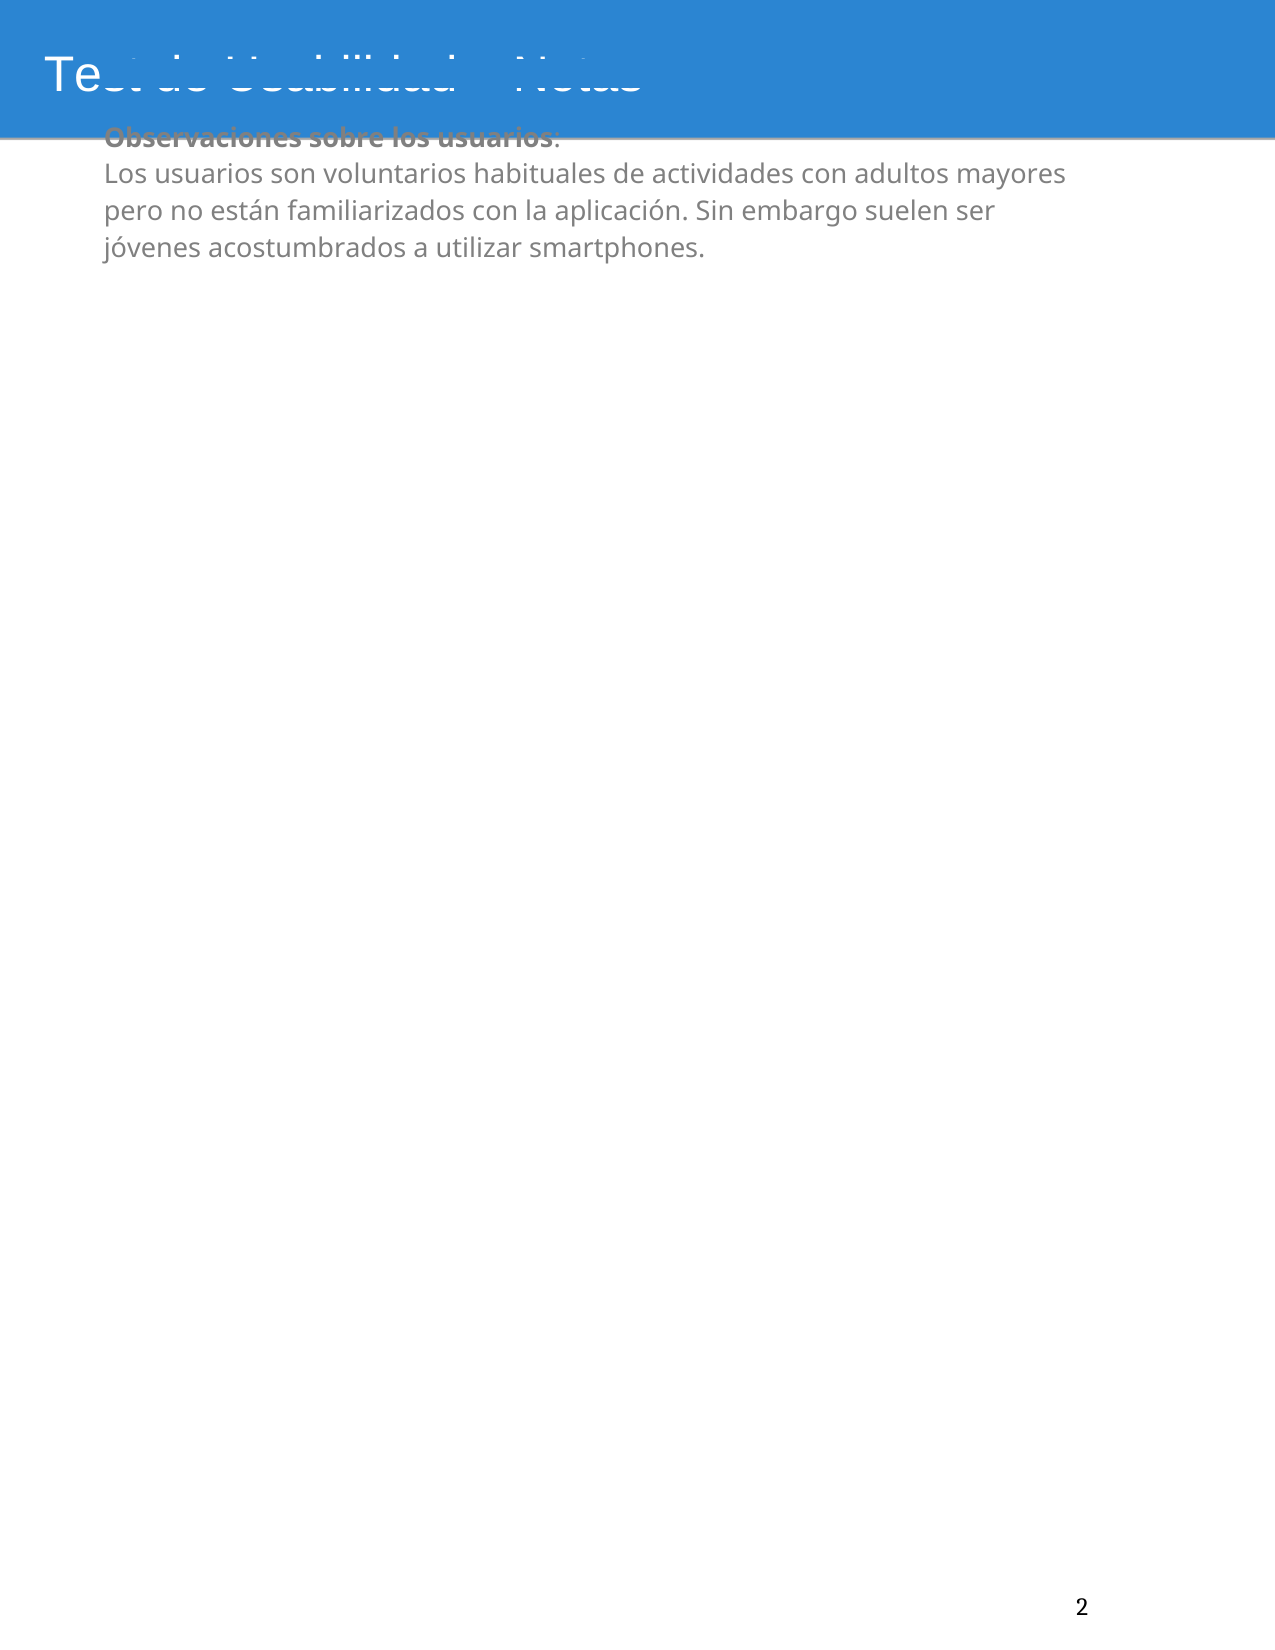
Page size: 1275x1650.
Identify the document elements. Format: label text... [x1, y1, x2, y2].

text Los usuarios son voluntarios habituales de actividades con adultos mayores pero no están familiarizados con la aplicación. Sin embargo suelen ser jóvenes acostumbrados a utilizar smartphones. [103, 155, 1088, 266]
text Observaciones sobre los usuarios: [103, 118, 1088, 155]
